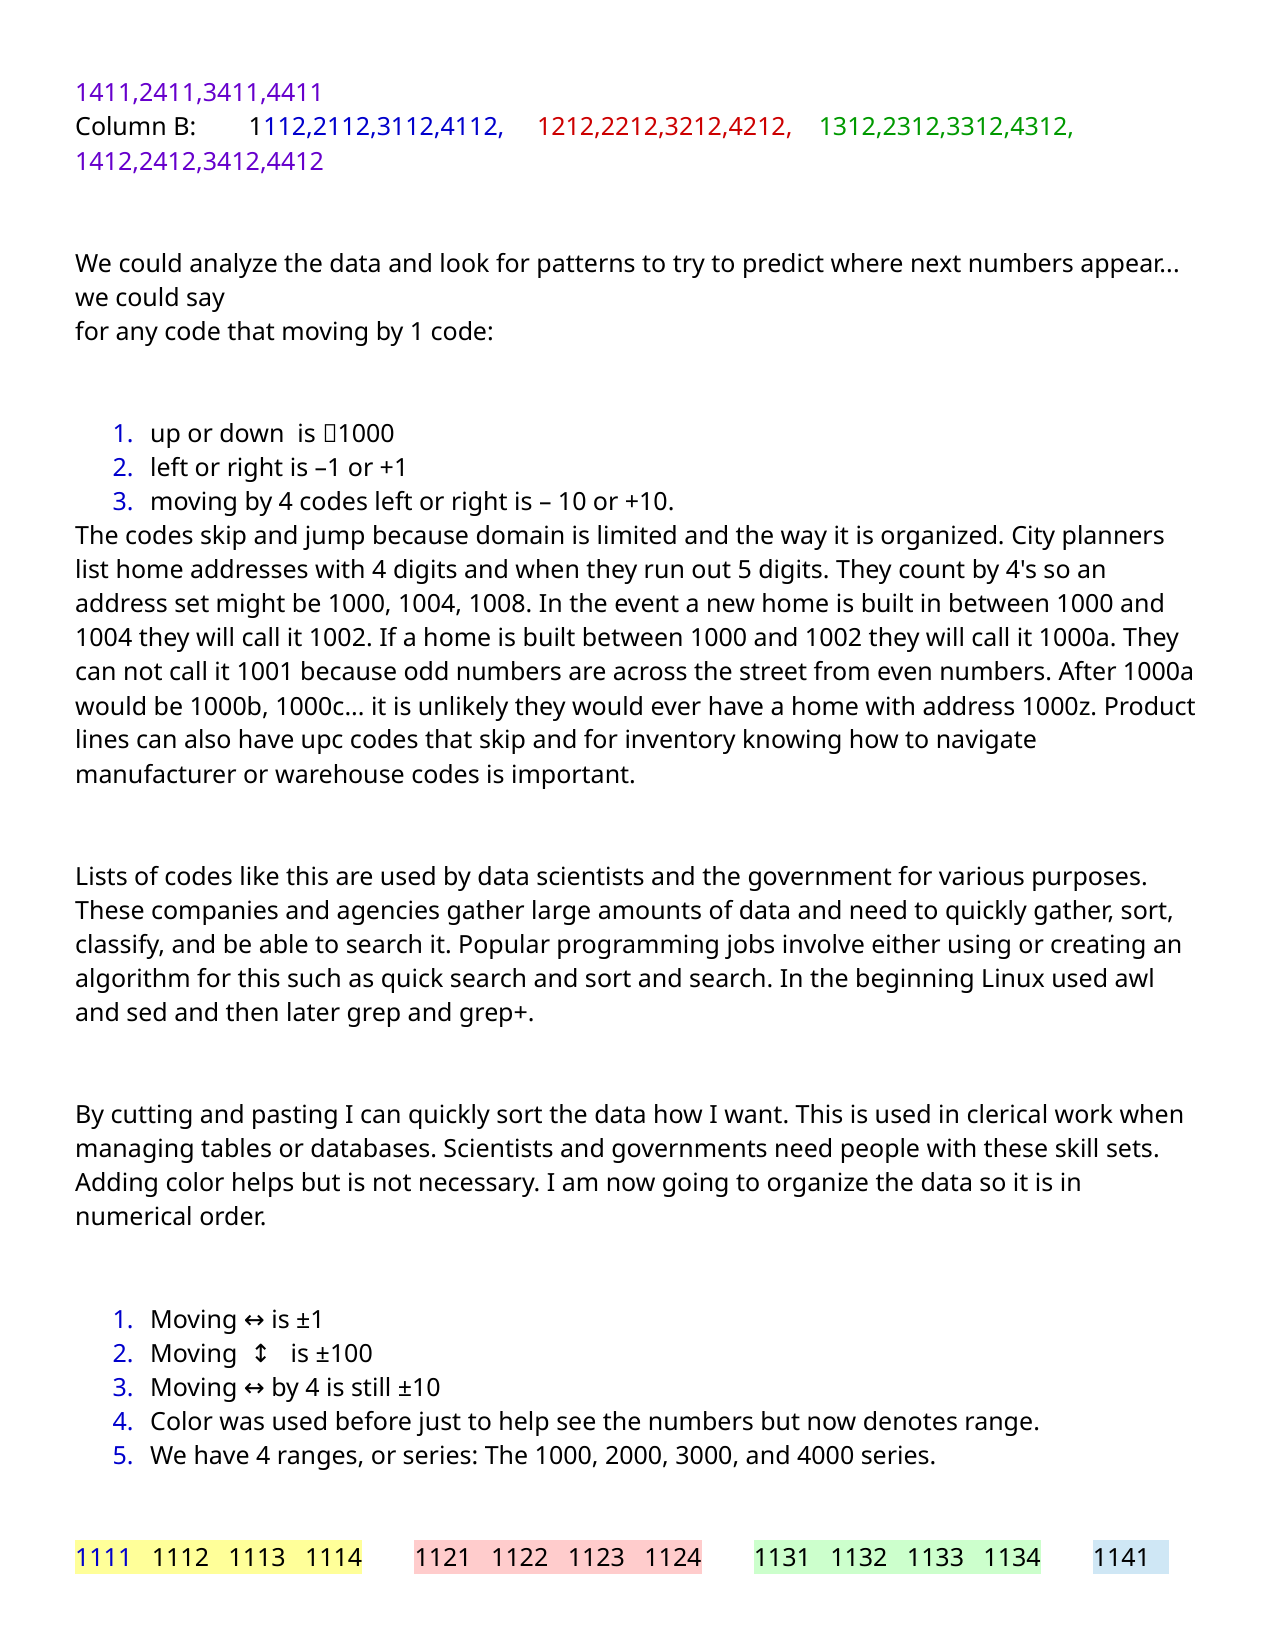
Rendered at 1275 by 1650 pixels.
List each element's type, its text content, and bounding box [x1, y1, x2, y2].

text By cutting and pasting I can quickly sort the data how I want. This is used in clerical work when managing tables or databases. Scientists and governments need people with these skill sets. Adding color helps but is not necessary. I am now going to organize the data so it is in numerical order. [75, 1097, 1200, 1233]
text Lists of codes like this are used by data scientists and the government for various purposes. These companies and agencies gather large amounts of data and need to quickly gather, sort, classify, and be able to search it. Popular programming jobs involve either using or creating an algorithm for this such as quick search and sort and search. In the beginning Linux used awl and sed and then later grep and grep+. [75, 858, 1200, 1029]
list Color was used before just to help see the numbers but now denotes range. [112, 1403, 1200, 1437]
list We have 4 ranges, or series: The 1000, 2000, 3000, and 4000 series. [112, 1437, 1200, 1472]
text We could analyze the data and look for patterns to try to predict where next numbers appear... we could say [75, 245, 1200, 313]
text 1111 1112 1113 1114 1121 1122 1123 1124 1131 1132 1133 1134 1141 [75, 1540, 1200, 1574]
text The codes skip and jump because domain is limited and the way it is organized. City planners list home addresses with 4 digits and when they run out 5 digits. They count by 4's so an address set might be 1000, 1004, 1008. In the event a new home is built in between 1000 and 1004 they will call it 1002. If a home is built between 1000 and 1002 they will call it 1000a. They can not call it 1001 because odd numbers are across the street from even numbers. After 1000a would be 1000b, 1000c... it is unlikely they would ever have a home with address 1000z. Product lines can also have upc codes that skip and for inventory knowing how to navigate manufacturer or warehouse codes is important. [75, 518, 1200, 790]
list Moving ↕ is ±100 [112, 1335, 1200, 1369]
text for any code that moving by 1 code: [75, 313, 1200, 347]
list Moving ↔ by 4 is still ±10 [112, 1369, 1200, 1403]
list moving by 4 codes left or right is – 10 or +10. [112, 484, 1200, 518]
list left or right is –1 or +1 [112, 450, 1200, 484]
list up or down is 1000 [112, 416, 1200, 450]
text Column B: 1112,2112,3112,4112, 1212,2212,3212,4212, 1312,2312,3312,4312, 1412,2412,3412,4412 [75, 109, 1200, 177]
text 1411,2411,3411,4411 [75, 75, 1200, 109]
list Moving ↔ is ±1 [112, 1301, 1200, 1335]
